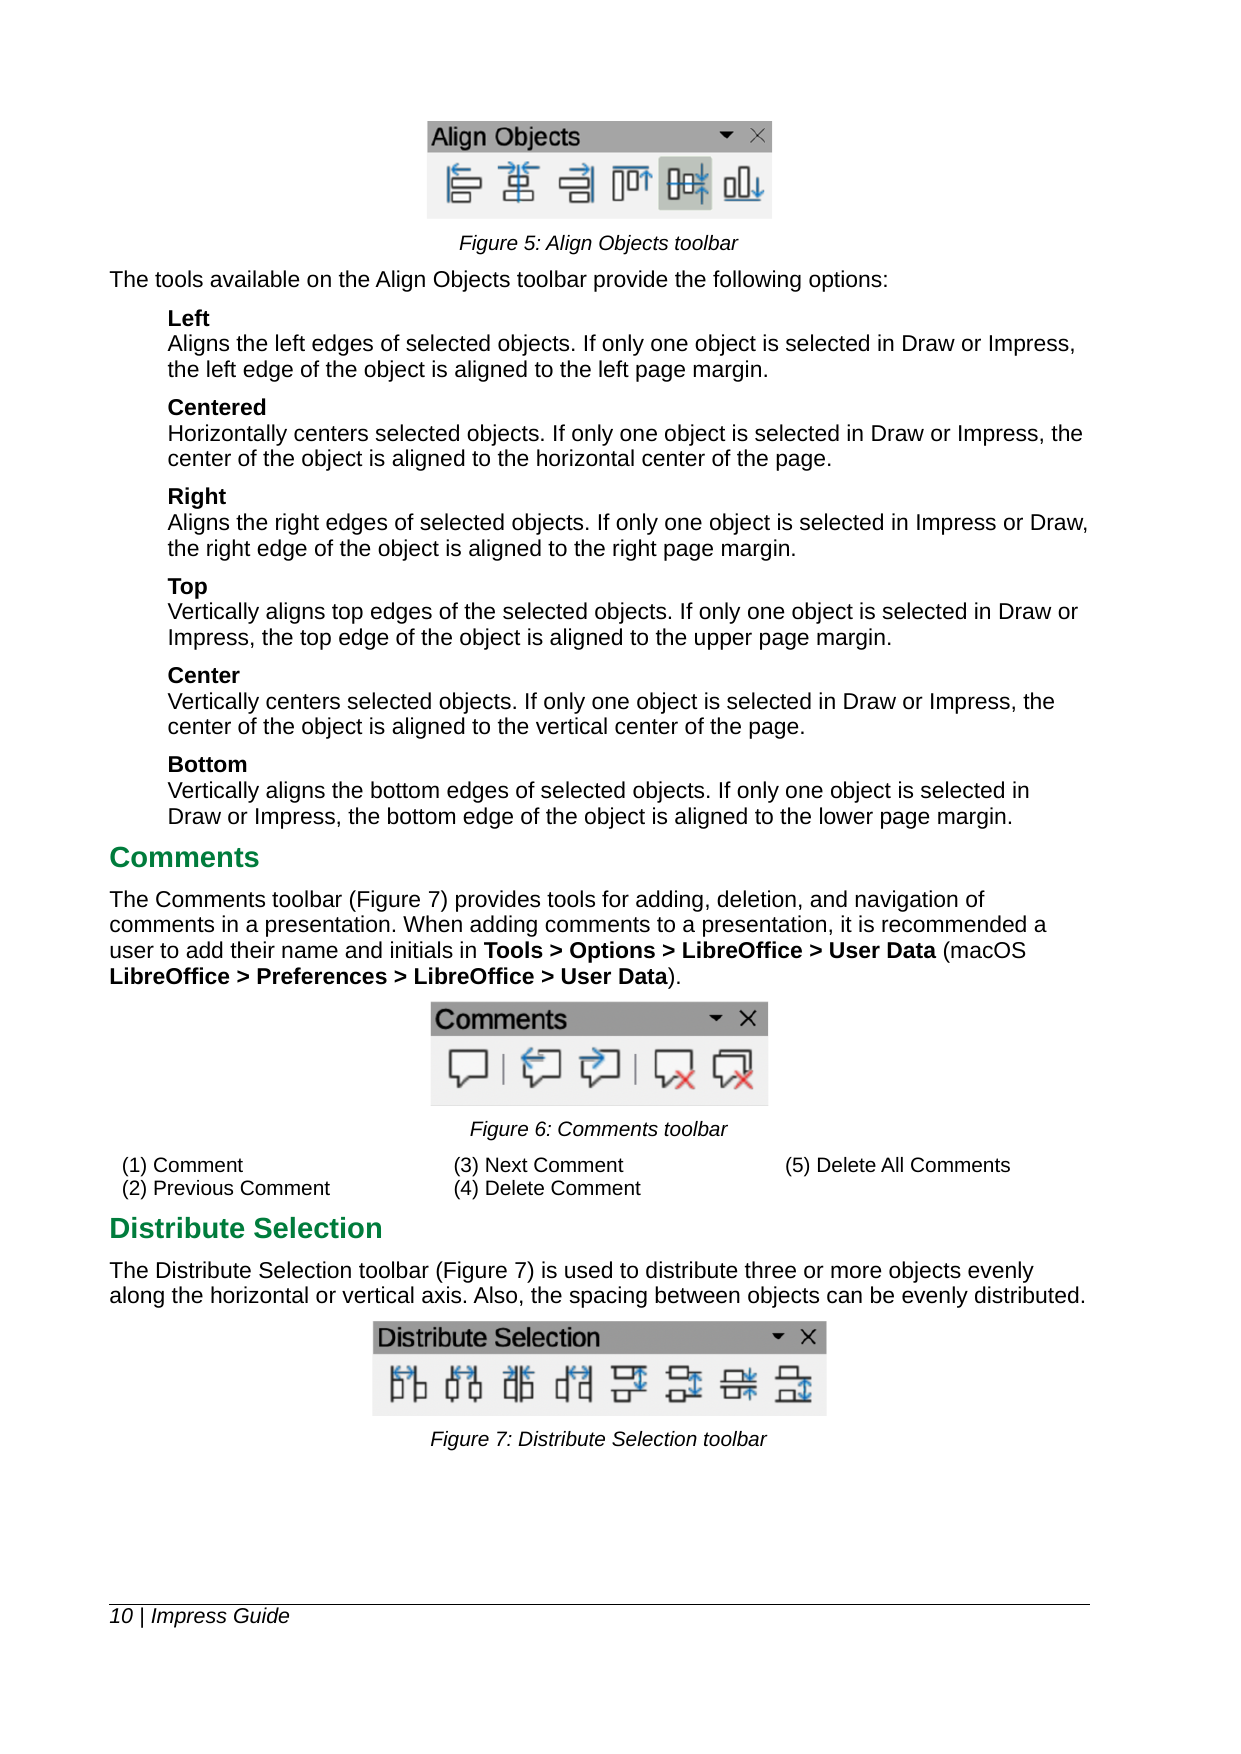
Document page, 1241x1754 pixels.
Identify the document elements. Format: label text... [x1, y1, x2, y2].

text Centered [167, 394, 1090, 420]
text Vertically centers selected objects. If only one object is selected in Draw or Impress, the center of the object is aligned to the vertical center of the page. [167, 688, 1090, 739]
list Next Comment [484, 1154, 758, 1177]
text Aligns the left edges of selected objects. If only one object is selected in Draw or Impress, the left edge of the object is aligned to the left page margin. [167, 331, 1090, 382]
text Left [167, 305, 1090, 331]
list Previous Comment [153, 1177, 426, 1200]
subtitle Comments [109, 841, 1090, 874]
list Delete Comment [484, 1177, 758, 1200]
text Top [167, 573, 1090, 599]
text Vertically aligns top edges of the selected objects. If only one object is selected in Draw or Impress, the top edge of the object is aligned to the upper page margin. [167, 599, 1090, 650]
text The Comments toolbar (Figure 7) provides tools for adding, deletion, and navigation of comments in a presentation. When adding comments to a presentation, it is recommended a user to add their name and initials in Tools > Options > LibreOffice > User Data (macOS LibreOffice > Preferences > LibreOffice > User Data). [109, 887, 1090, 989]
subtitle Distribute Selection [109, 1212, 1090, 1245]
text Aligns the right edges of selected objects. If only one object is selected in Impress or Draw, the right edge of the object is aligned to the right page margin. [167, 509, 1090, 561]
text Horizontally centers selected objects. If only one object is selected in Draw or Impress, the center of the object is aligned to the horizontal center of the page. [167, 420, 1090, 471]
text The tools available on the Align Objects toolbar provide the following options: [109, 267, 1090, 293]
text Vertically aligns the bottom edges of selected objects. If only one object is selected in Draw or Impress, the bottom edge of the object is aligned to the lower page margin. [167, 778, 1090, 829]
list Delete All Comments [816, 1154, 1090, 1177]
text Figure 5: Align Objects toolbar [427, 231, 772, 255]
text Figure 7: Distribute Selection toolbar [372, 1427, 827, 1451]
picture [430, 1001, 769, 1106]
text Center [167, 663, 1090, 688]
text Figure 6: Comments toolbar [431, 1118, 768, 1141]
picture [372, 1321, 827, 1416]
text Right [167, 484, 1090, 509]
list Comment [153, 1154, 426, 1177]
text The Distribute Selection toolbar (Figure 7) is used to distribute three or more objects evenly along the horizontal or vertical axis. Also, the spacing between objects can be evenly distributed. [109, 1258, 1090, 1309]
text Bottom [167, 752, 1090, 778]
picture [426, 121, 773, 219]
